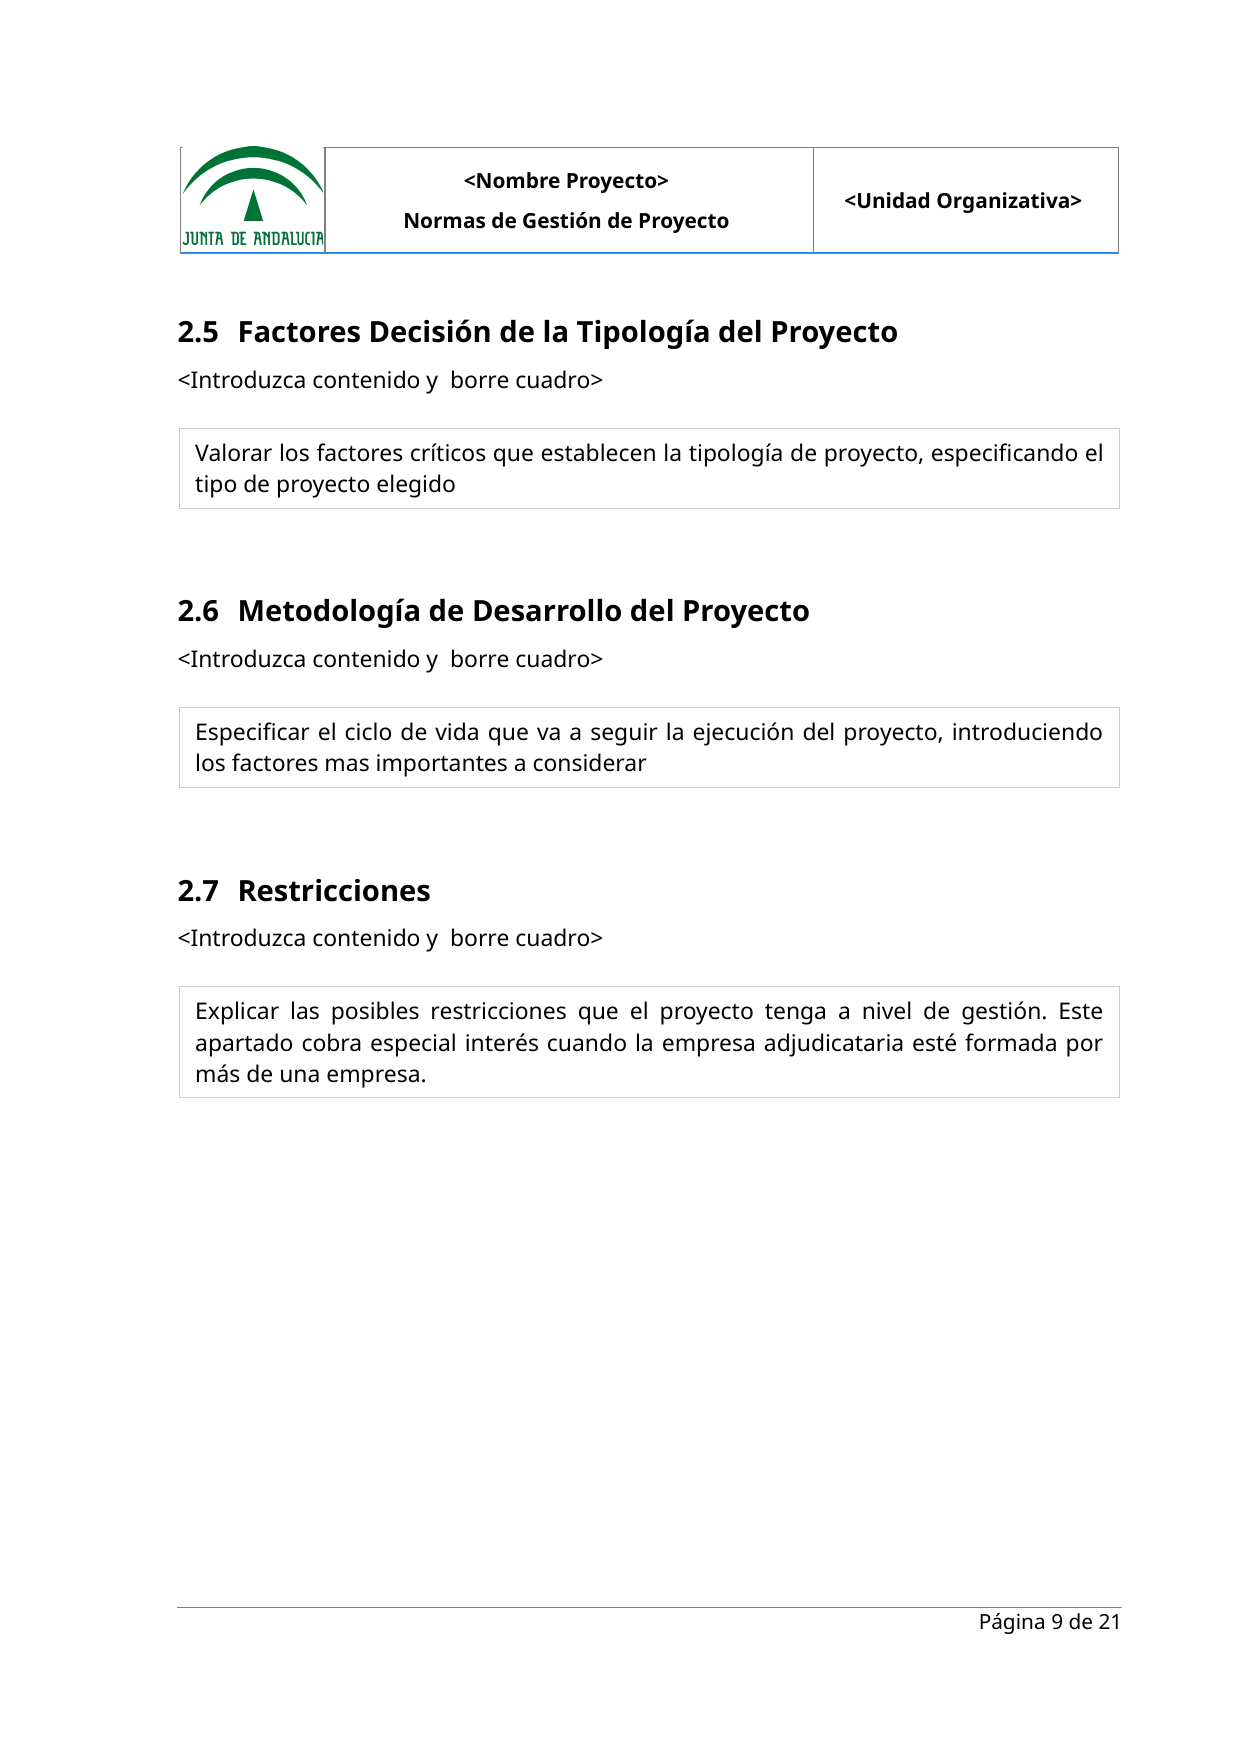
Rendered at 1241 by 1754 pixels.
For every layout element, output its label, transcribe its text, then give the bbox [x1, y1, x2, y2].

picture [182, 146, 324, 245]
text <Introduzca contenido y borre cuadro> [177, 643, 1122, 674]
text Valorar los factores críticos que establecen la tipología de proyecto, especificando el tipo de proyecto elegido [195, 437, 1104, 499]
text Explicar las posibles restricciones que el proyecto tenga a nivel de gestión. Este apartado cobra especial interés cuando la empresa adjudicataria esté formada por más de una empresa. [195, 995, 1104, 1089]
subtitle Restricciones [177, 870, 1122, 909]
text <Introduzca contenido y borre cuadro> [177, 922, 1122, 953]
subtitle Metodología de Desarrollo del Proyecto [177, 591, 1122, 630]
text <Introduzca contenido y borre cuadro> [177, 364, 1122, 395]
text Especificar el ciclo de vida que va a seguir la ejecución del proyecto, introduciendo los factores mas importantes a considerar [195, 716, 1104, 778]
subtitle Factores Decisión de la Tipología del Proyecto [177, 311, 1122, 351]
